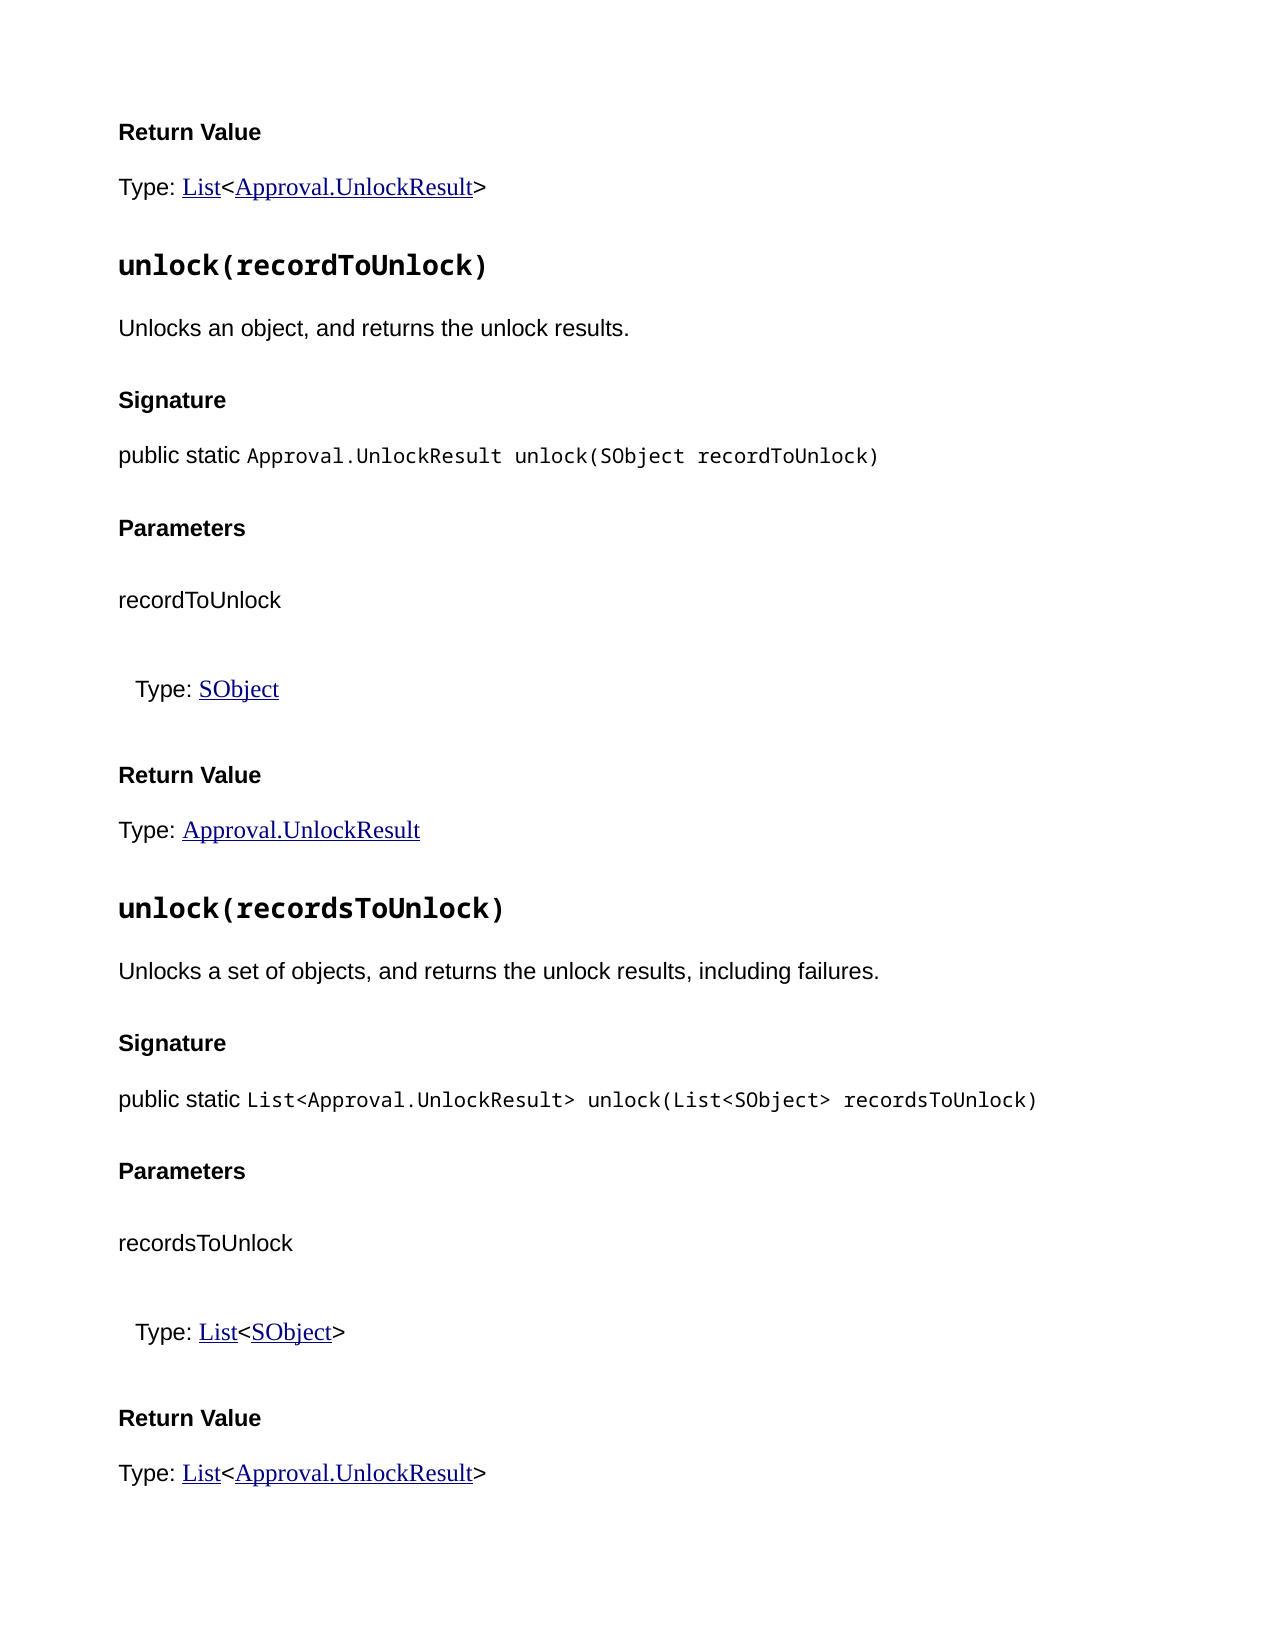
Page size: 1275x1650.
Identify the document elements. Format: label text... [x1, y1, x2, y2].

text Type: SObject [135, 674, 1157, 702]
text public static Approval.UnlockResult unlock(SObject recordToUnlock) [118, 441, 1157, 470]
subtitle unlock(recordToUnlock) [118, 245, 1157, 283]
text recordsToUnlock [118, 1230, 1157, 1257]
subtitle Signature [118, 387, 1157, 414]
subtitle Parameters [118, 1157, 1157, 1184]
text Type: Approval.UnlockResult [118, 815, 1157, 844]
subtitle Signature [118, 1030, 1157, 1057]
subtitle Return Value [118, 761, 1157, 788]
subtitle unlock(recordsToUnlock) [118, 888, 1157, 926]
subtitle Return Value [118, 1404, 1157, 1431]
subtitle Parameters [118, 514, 1157, 541]
text Unlocks a set of objects, and returns the unlock results, including failures. [118, 957, 1157, 984]
text Unlocks an object, and returns the unlock results. [118, 314, 1157, 341]
text Type: List<Approval.UnlockResult> [118, 1458, 1157, 1487]
text public static List<Approval.UnlockResult> unlock(List<SObject> recordsToUnlock) [118, 1084, 1157, 1113]
text recordToUnlock [118, 587, 1157, 613]
text Type: List<SObject> [135, 1317, 1157, 1346]
subtitle Return Value [118, 118, 1157, 145]
text Type: List<Approval.UnlockResult> [118, 172, 1157, 201]
